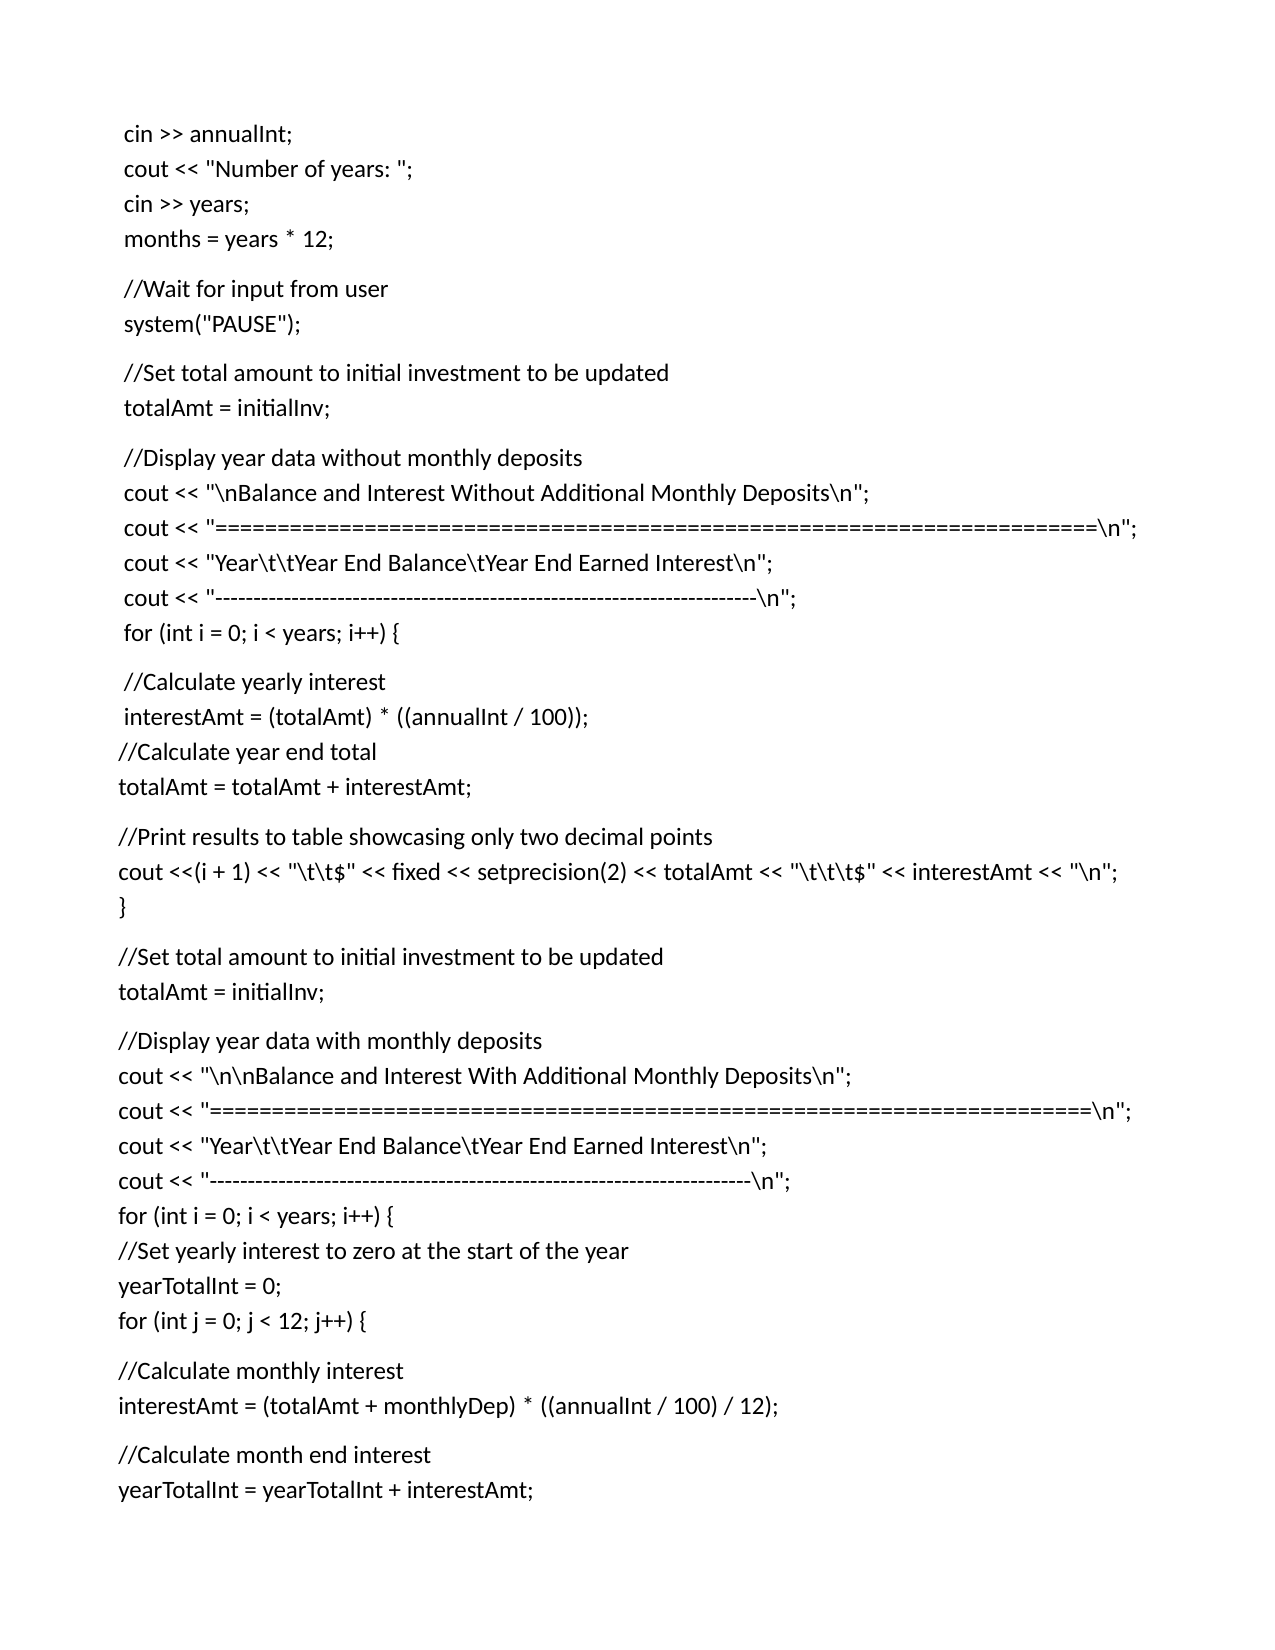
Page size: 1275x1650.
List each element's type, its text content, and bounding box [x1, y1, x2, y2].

text //Calculate yearly interest interestAmt = (totalAmt) * ((annualInt / 100)); //Calculate year end total totalAmt = totalAmt + interestAmt; [118, 666, 1157, 802]
text //Calculate monthly interest interestAmt = (totalAmt + monthlyDep) * ((annualInt / 100) / 12); [118, 1355, 1157, 1420]
text //Calculate month end interest yearTotalInt = yearTotalInt + interestAmt; [118, 1439, 1157, 1505]
text //Display year data with monthly deposits cout << "\n\nBalance and Interest With Additional Monthly Deposits\n"; cout << "=======================================================================\n"; cout << "Year\t\tYear End Balance\tYear End Earned Interest\n"; cout << "-----------------------------------------------------------------------\n"; for (int i = 0; i < years; i++) { //Set yearly interest to zero at the start of the year yearTotalInt = 0; for (int j = 0; j < 12; j++) { [118, 1025, 1157, 1336]
text //Set total amount to initial investment to be updated totalAmt = initialInv; [118, 941, 1157, 1006]
text //Wait for input from user system("PAUSE"); [118, 273, 1157, 338]
text cin >> annualInt; cout << "Number of years: "; cin >> years; months = years * 12; [118, 118, 1157, 254]
text //Print results to table showcasing only two decimal points cout <<(i + 1) << "\t\t$" << fixed << setprecision(2) << totalAmt << "\t\t\t$" << interestAmt << "\n"; } [118, 821, 1157, 922]
text //Set total amount to initial investment to be updated totalAmt = initialInv; [118, 357, 1157, 423]
text //Display year data without monthly deposits cout << "\nBalance and Interest Without Additional Monthly Deposits\n"; cout << "=======================================================================\n"; cout << "Year\t\tYear End Balance\tYear End Earned Interest\n"; cout << "-----------------------------------------------------------------------\n"; for (int i = 0; i < years; i++) { [118, 442, 1157, 647]
